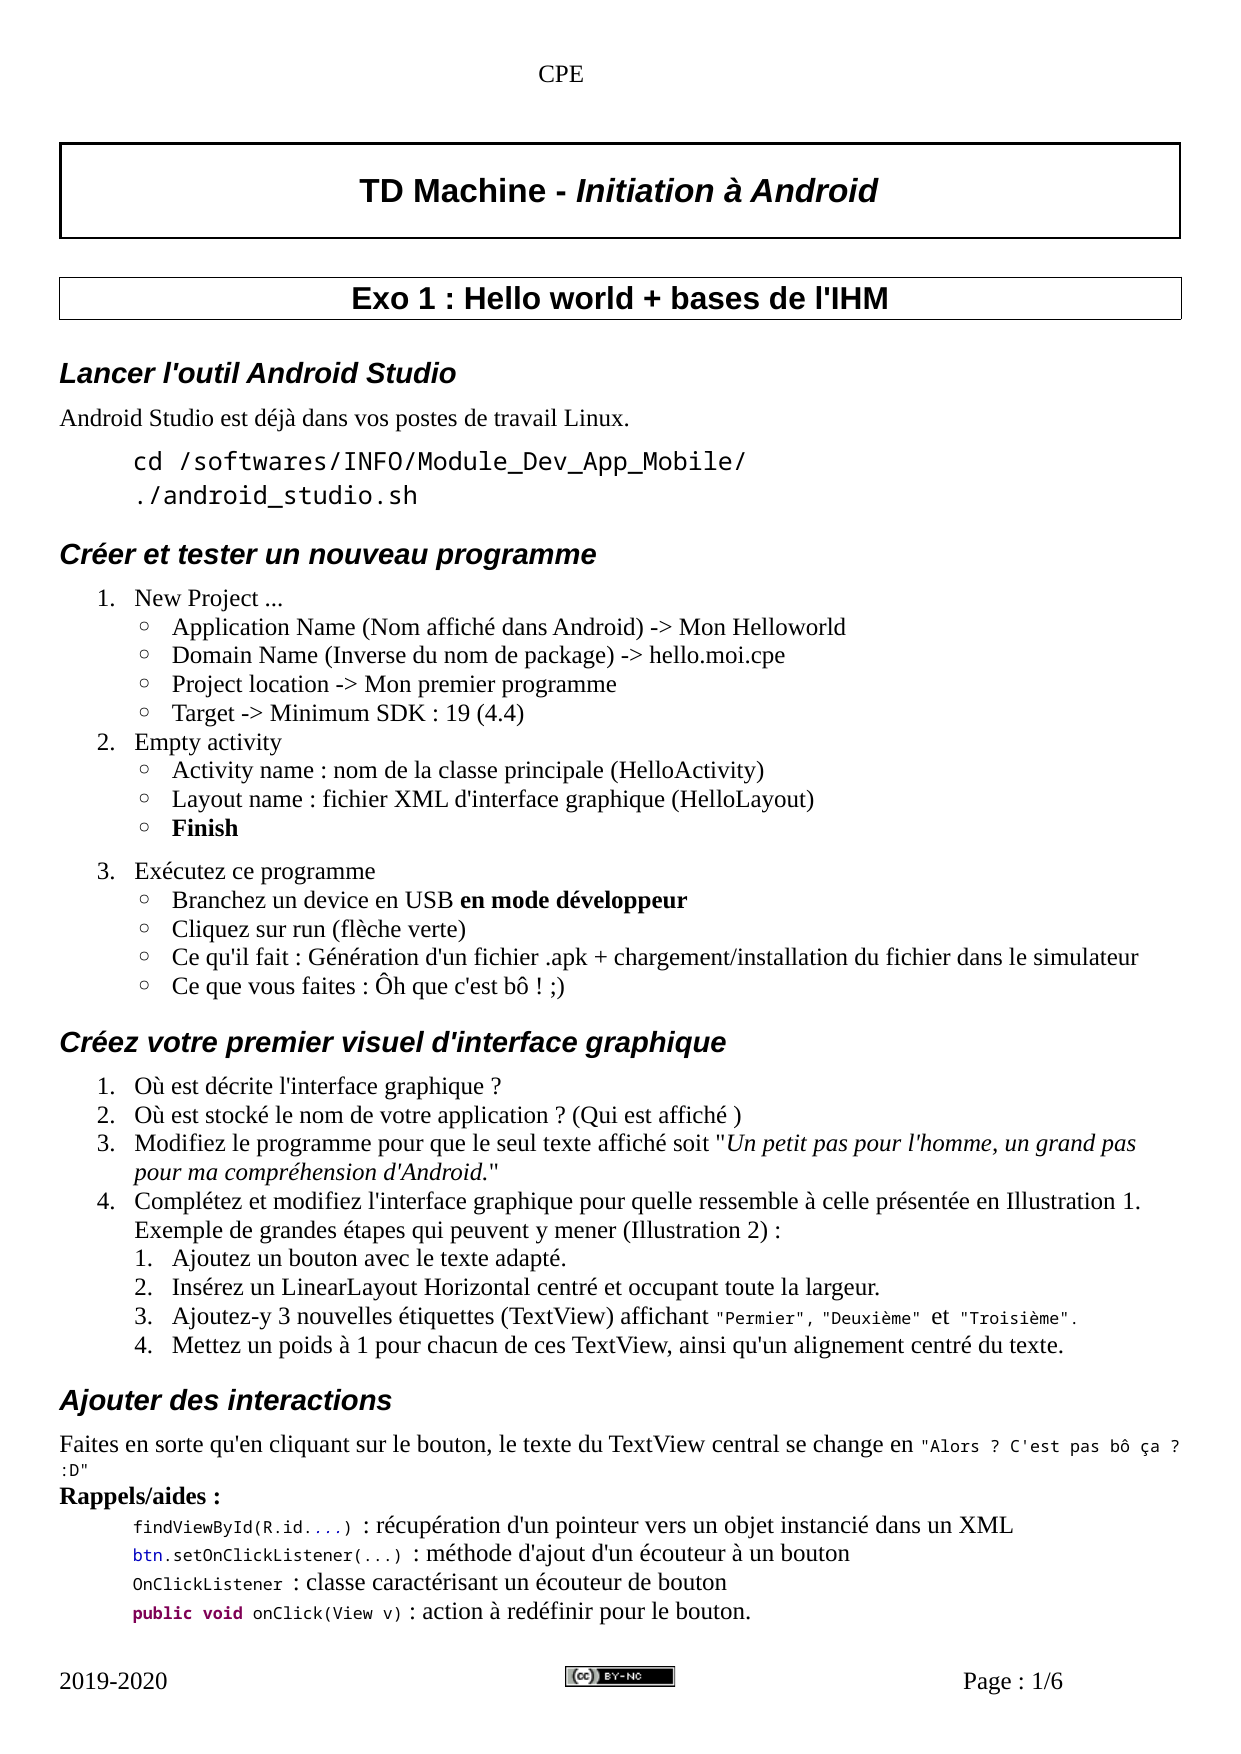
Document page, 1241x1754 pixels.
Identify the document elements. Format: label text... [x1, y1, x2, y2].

list Activity name : nom de la classe principale (HelloActivity) [134, 756, 1181, 784]
list Branchez un device en USB en mode développeur [134, 885, 1181, 914]
list Complétez et modifiez l'interface graphique pour quelle ressemble à celle présentée en Illustration 1. Exemple de grandes étapes qui peuvent y mener (Illustration 2) : [97, 1186, 1181, 1243]
list Modifiez le programme pour que le seul texte affiché soit "Un petit pas pour l'homme, un grand pas pour ma compréhension d'Android." [97, 1128, 1181, 1186]
list Ce que vous faites : Ôh que c'est bô ! ;) [134, 971, 1181, 1000]
list Exécutez ce programme [97, 856, 1181, 885]
text cd /softwares/INFO/Module_Dev_App_Mobile/ [133, 444, 1181, 478]
list Finish [134, 813, 1181, 842]
subtitle Exo 1 : Hello world + bases de l'IHM [60, 278, 1181, 319]
picture [565, 1666, 676, 1687]
list Insérez un LinearLayout Horizontal centré et occupant toute la largeur. [134, 1272, 1181, 1301]
text findViewById(R.id....) : récupération d'un pointeur vers un objet instancié dans un XML [59, 1510, 1181, 1538]
list New Project ... [97, 583, 1181, 612]
list Layout name : fichier XML d'interface graphique (HelloLayout) [134, 784, 1181, 813]
list Mettez un poids à 1 pour chacun de ces TextView, ainsi qu'un alignement centré du texte. [134, 1330, 1181, 1358]
list Target -> Minimum SDK : 19 (4.4) [134, 698, 1181, 727]
text public void onClick(View v) : action à redéfinir pour le bouton. [59, 1596, 1181, 1625]
text btn.setOnClickListener(...) : méthode d'ajout d'un écouteur à un bouton [59, 1538, 1181, 1567]
subtitle Créer et tester un nouveau programme [59, 537, 1181, 571]
text ./android_studio.sh [133, 478, 1181, 512]
text Rappels/aides : [59, 1481, 1181, 1510]
list Empty activity [97, 727, 1181, 756]
list Cliquez sur run (flèche verte) [134, 914, 1181, 942]
list Application Name (Nom affiché dans Android) -> Mon Helloworld [134, 612, 1181, 641]
text OnClickListener : classe caractérisant un écouteur de bouton [59, 1567, 1181, 1596]
subtitle TD Machine - Initiation à Android [62, 145, 1179, 237]
list Où est décrite l'interface graphique ? [97, 1071, 1181, 1100]
text Android Studio est déjà dans vos postes de travail Linux. [59, 403, 1181, 431]
list Ce qu'il fait : Génération d'un fichier .apk + chargement/installation du fichier dans le simulateur [134, 942, 1181, 971]
subtitle Lancer l'outil Android Studio [59, 357, 1181, 390]
subtitle Ajouter des interactions [59, 1383, 1181, 1417]
list Project location -> Mon premier programme [134, 669, 1181, 698]
list Domain Name (Inverse du nom de package) -> hello.moi.cpe [134, 641, 1181, 669]
list Ajoutez un bouton avec le texte adapté. [134, 1243, 1181, 1272]
list Où est stocké le nom de votre application ? (Qui est affiché ) [97, 1100, 1181, 1128]
subtitle Créez votre premier visuel d'interface graphique [59, 1025, 1181, 1058]
list Ajoutez-y 3 nouvelles étiquettes (TextView) affichant "Permier", "Deuxième" et "Troisième". [134, 1301, 1181, 1330]
text Faites en sorte qu'en cliquant sur le bouton, le texte du TextView central se change en "Alors ? C'est pas bô ça ? :D" [59, 1429, 1181, 1481]
